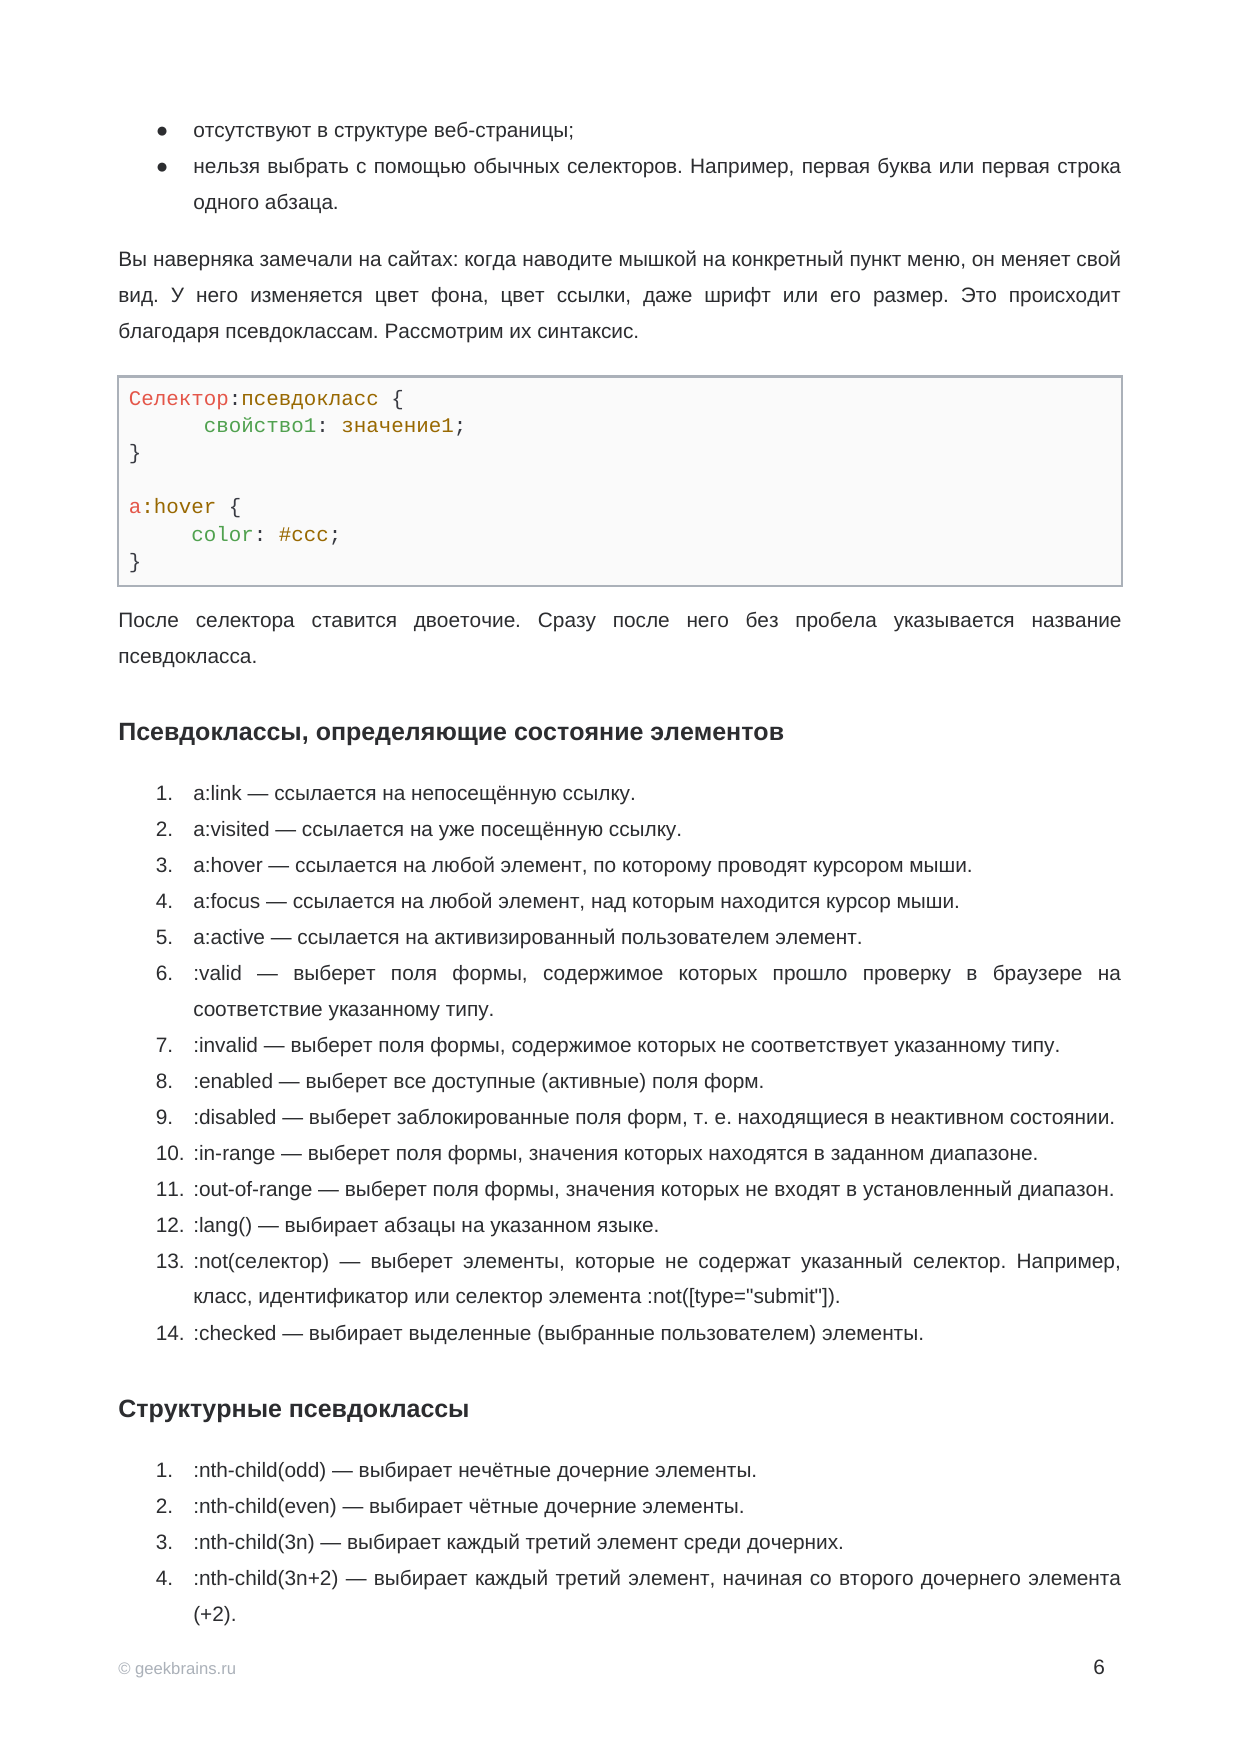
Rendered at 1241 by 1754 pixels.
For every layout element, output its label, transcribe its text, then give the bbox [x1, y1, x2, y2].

list :invalid — выберет поля формы, содержимое которых не соответствует указанному типу. [156, 1033, 1122, 1057]
text После селектора ставится двоеточие. Сразу после него без пробела указывается название псевдокласса. [118, 608, 1122, 668]
list a:visited — ссылается на уже посещённую ссылку. [156, 817, 1122, 841]
list :checked — выбирает выделенные (выбранные пользователем) элементы. [156, 1320, 1122, 1344]
text Вы наверняка замечали на сайтах: когда наводите мышкой на конкретный пункт меню, он меняет свой вид. У него изменяется цвет фона, цвет ссылки, даже шрифт или его размер. Это происходит благодаря псевдоклассам. Рассмотрим их синтаксис. [118, 247, 1122, 342]
list a:hover — ссылается на любой элемент, по которому проводят курсором мыши. [156, 853, 1122, 877]
list :out-of-range — выберет поля формы, значения которых не входят в установленный диапазон. [156, 1177, 1122, 1201]
table_header Селектор:псевдокласс { свойство1: значение1; } a:hover { color: #ccc; } [119, 378, 1121, 585]
list нельзя выбрать с помощью обычных селекторов. Например, первая буква или первая строка одного абзаца. [156, 154, 1122, 214]
list :enabled — выберет все доступные (активные) поля форм. [156, 1069, 1122, 1093]
list a:link — ссылается на непосещённую ссылку. [156, 781, 1122, 805]
list :lang() — выбирает абзацы на указанном языке. [156, 1212, 1122, 1236]
list :nth-child(odd) — выбирает нечётные дочерние элементы. [156, 1458, 1122, 1482]
list :not(селектор) — выберет элементы, которые не содержат указанный селектор. Например, класс, идентификатор или селектор элемента :not([type="submit"]). [156, 1248, 1122, 1308]
subtitle Псевдоклассы, определяющие состояние элементов [118, 717, 1122, 746]
list a:focus — ссылается на любой элемент, над которым находится курсор мыши. [156, 889, 1122, 913]
list :in-range — выберет поля формы, значения которых находятся в заданном диапазоне. [156, 1141, 1122, 1164]
list отсутствуют в структуре веб-страницы; [156, 118, 1122, 142]
subtitle Структурные псевдоклассы [118, 1394, 1122, 1422]
list :valid — выберет поля формы, содержимое которых прошло проверку в браузере на соответствие указанному типу. [156, 961, 1122, 1021]
list :disabled — выберет заблокированные поля форм, т. е. находящиеся в неактивном состоянии. [156, 1105, 1122, 1129]
list :nth-child(3n) — выбирает каждый третий элемент среди дочерних. [156, 1529, 1122, 1553]
list a:active — ссылается на активизированный пользователем элемент. [156, 925, 1122, 949]
list :nth-child(even) — выбирает чётные дочерние элементы. [156, 1494, 1122, 1518]
list :nth-child(3n+2) — выбирает каждый третий элемент, начиная со второго дочернего элемента (+2). [156, 1566, 1122, 1625]
